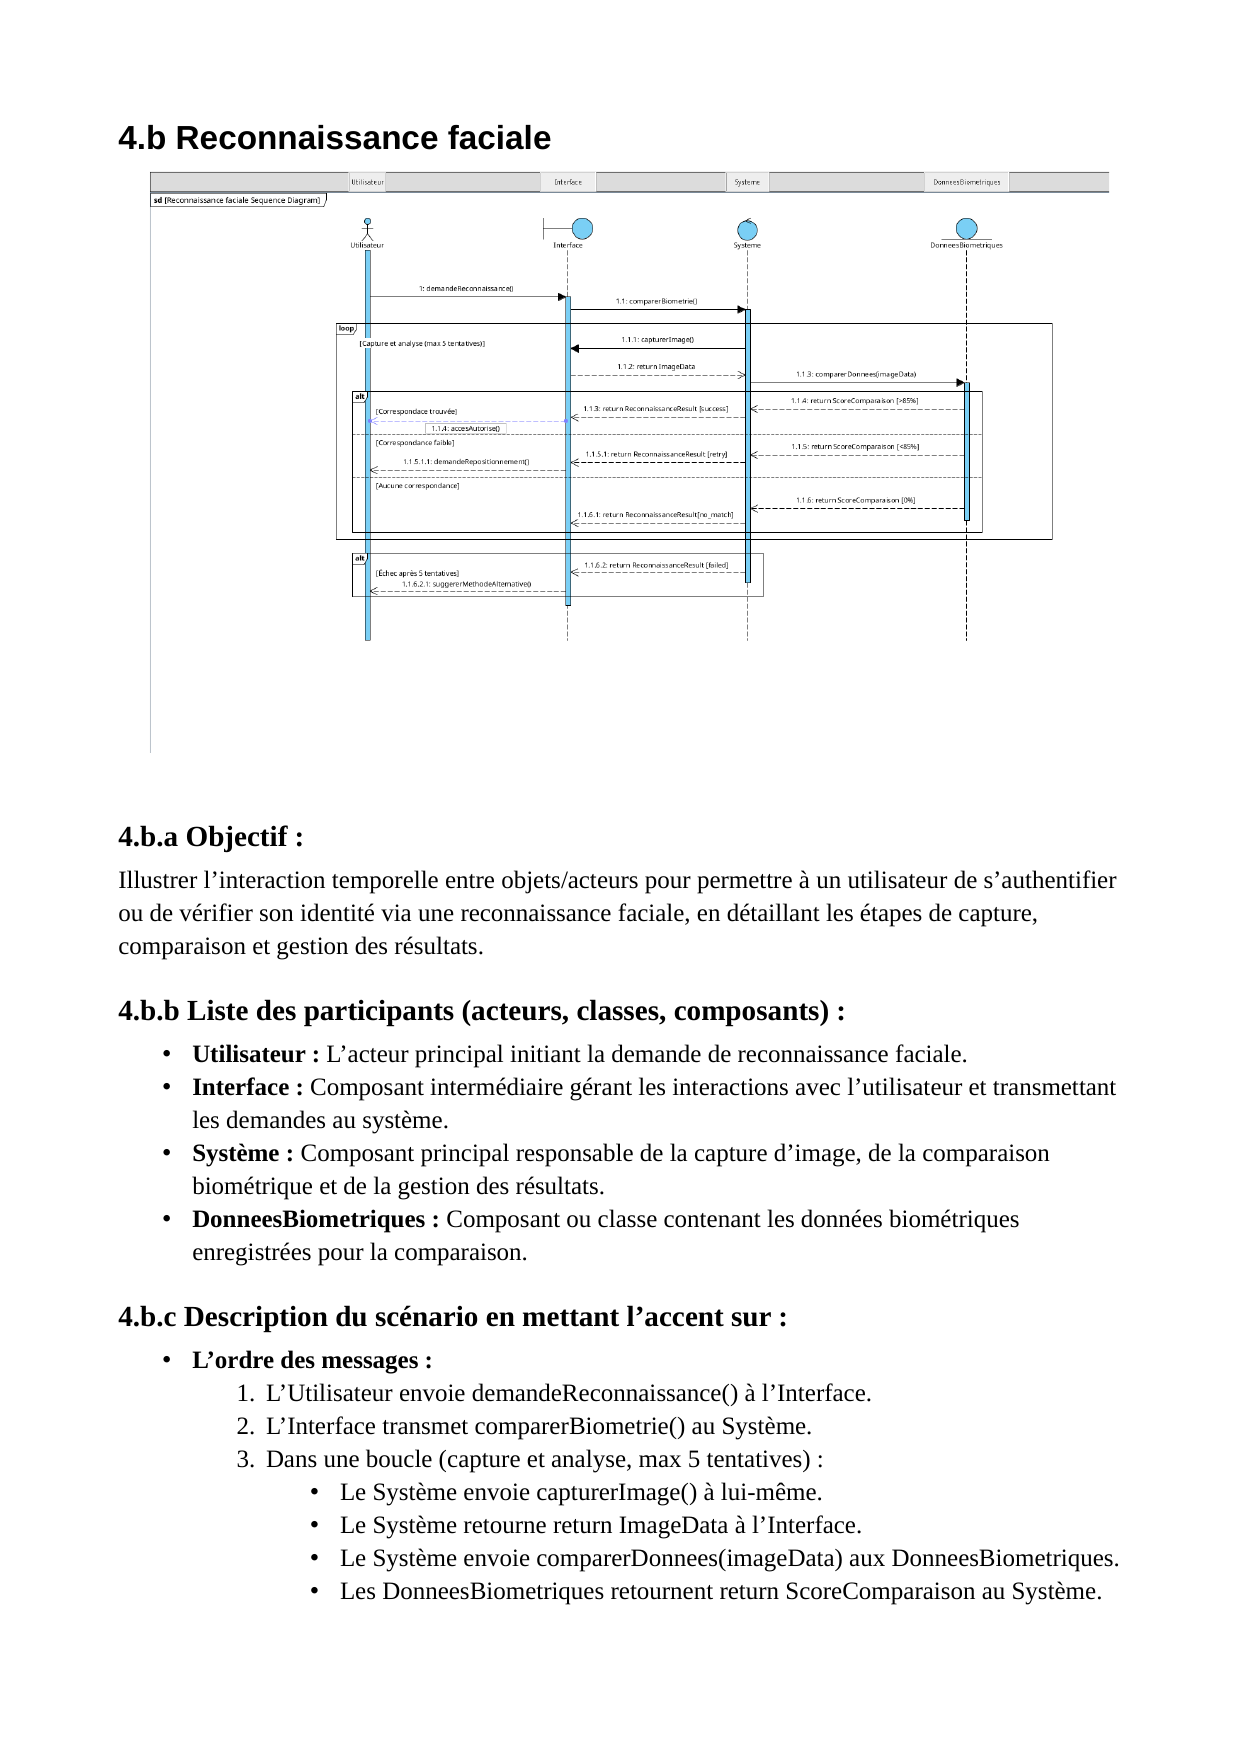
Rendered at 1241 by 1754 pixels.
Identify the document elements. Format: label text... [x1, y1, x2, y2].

list Le Système envoie comparerDonnees(imageData) aux DonneesBiometriques. [310, 1543, 1122, 1572]
subtitle 4.b.a Objectif : [118, 819, 1122, 852]
list L’Interface transmet comparerBiometrie() au Système. [236, 1411, 1122, 1440]
list L’Utilisateur envoie demandeReconnaissance() à l’Interface. [236, 1378, 1122, 1407]
list Interface : Composant intermédiaire gérant les interactions avec l’utilisateur et transmettant les demandes au système. [162, 1072, 1122, 1134]
subtitle 4.b.c Description du scénario en mettant l’accent sur : [118, 1299, 1122, 1333]
subtitle 4.b Reconnaissance faciale [118, 118, 1122, 157]
text Illustrer l’interaction temporelle entre objets/acteurs pour permettre à un utilisateur de s’authentifier ou de vérifier son identité via une reconnaissance faciale, en détaillant les étapes de capture, comparaison et gestion des résultats. [118, 865, 1122, 959]
picture [149, 171, 1110, 753]
list Les DonneesBiometriques retournent return ScoreComparaison au Système. [310, 1576, 1122, 1605]
list DonneesBiometriques : Composant ou classe contenant les données biométriques enregistrées pour la comparaison. [162, 1204, 1122, 1266]
list Le Système envoie capturerImage() à lui-même. [310, 1477, 1122, 1506]
list Dans une boucle (capture et analyse, max 5 tentatives) : [236, 1444, 1122, 1473]
list Le Système retourne return ImageData à l’Interface. [310, 1510, 1122, 1539]
subtitle 4.b.b Liste des participants (acteurs, classes, composants) : [118, 993, 1122, 1026]
list L’ordre des messages : [162, 1345, 1122, 1374]
list Système : Composant principal responsable de la capture d’image, de la comparaison biométrique et de la gestion des résultats. [162, 1138, 1122, 1200]
list Utilisateur : L’acteur principal initiant la demande de reconnaissance faciale. [162, 1039, 1122, 1068]
